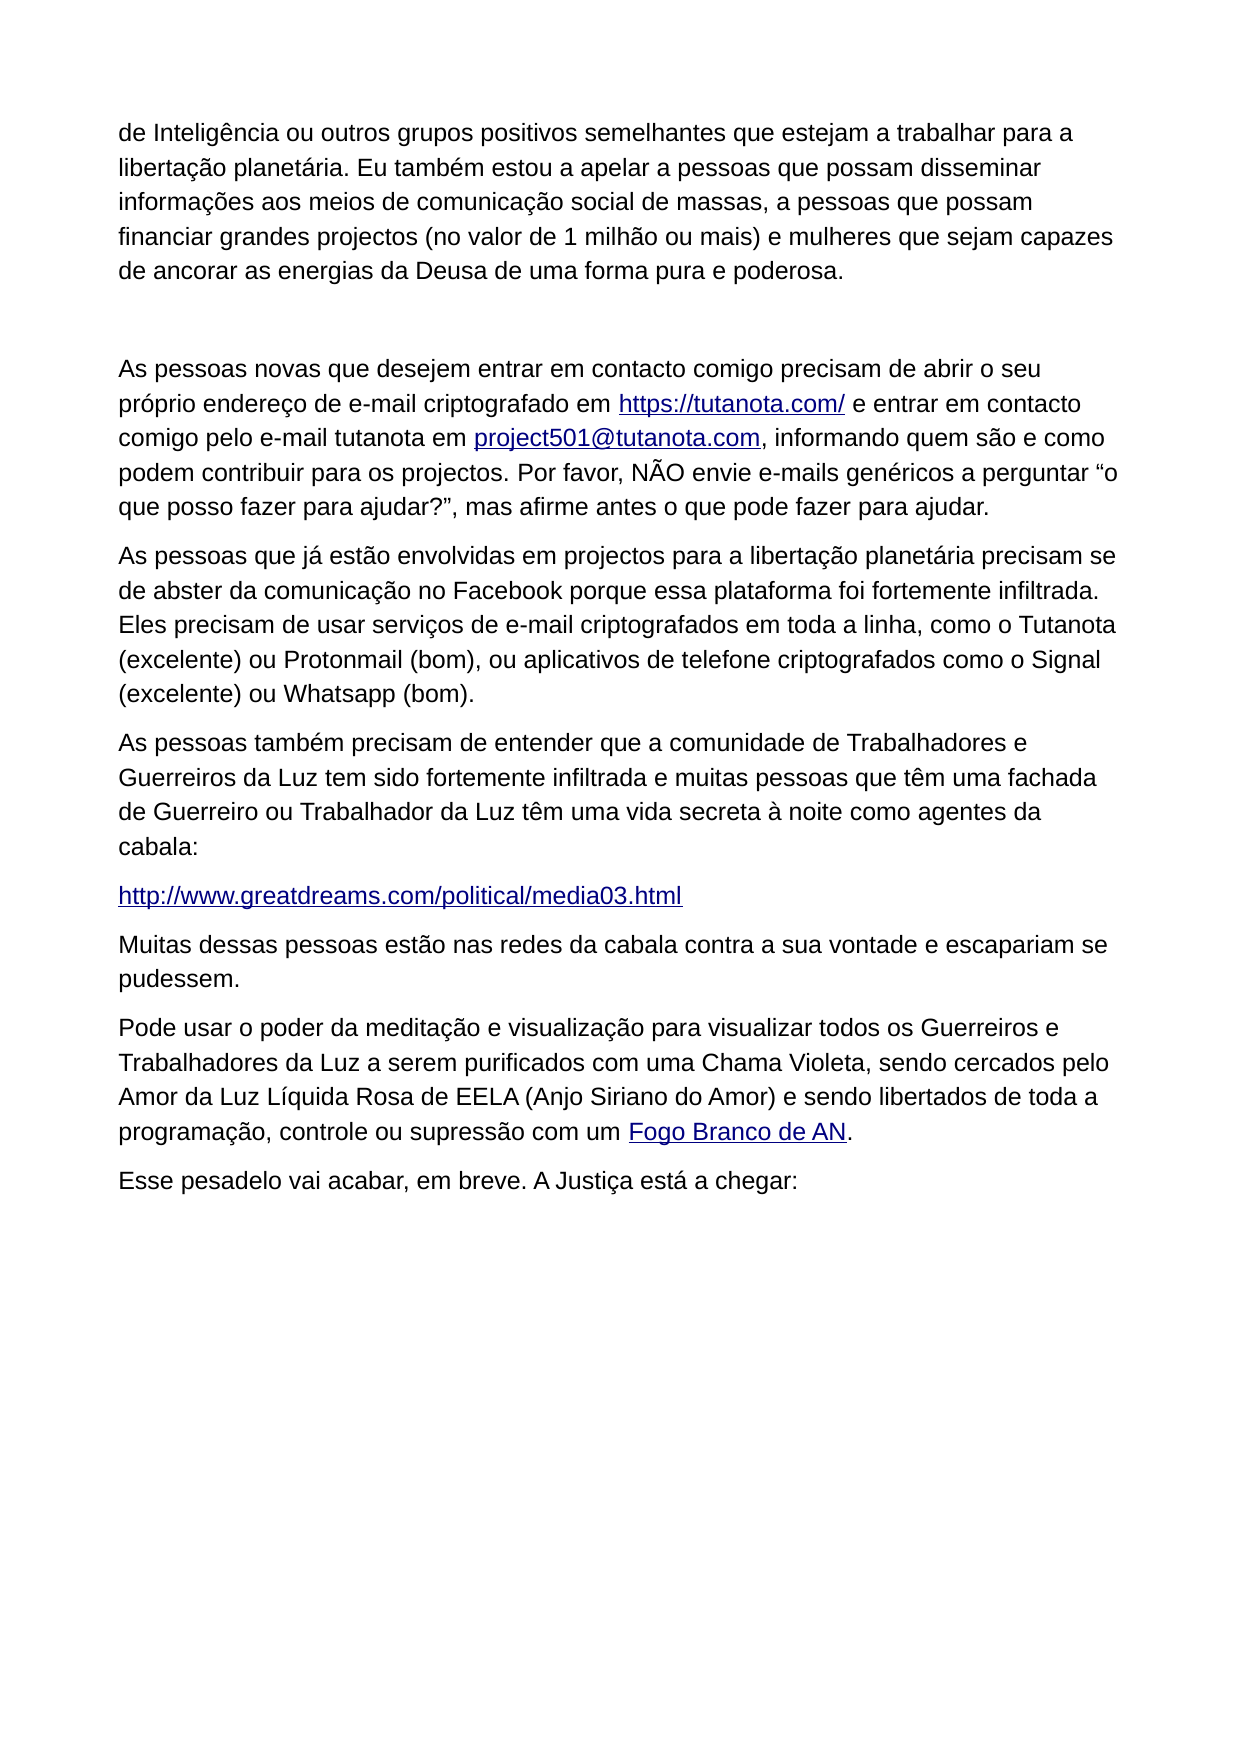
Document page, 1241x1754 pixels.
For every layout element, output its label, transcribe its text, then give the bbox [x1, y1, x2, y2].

text Esse pesadelo vai acabar, em breve. A Justiça está a chegar: [118, 1166, 1122, 1194]
text Muitas dessas pessoas estão nas redes da cabala contra a sua vontade e escapariam se pudessem. [118, 930, 1122, 993]
text de Inteligência ou outros grupos positivos semelhantes que estejam a trabalhar para a libertação planetária. Eu também estou a apelar a pessoas que possam disseminar informações aos meios de comunicação social de massas, a pessoas que possam financiar grandes projectos (no valor de 1 milhão ou mais) e mulheres que sejam capazes de ancorar as energias da Deusa de uma forma pura e poderosa. [118, 118, 1122, 285]
text As pessoas novas que desejem entrar em contacto comigo precisam de abrir o seu próprio endereço de e-mail criptografado em https://tutanota.com/ e entrar em contacto comigo pelo e-mail tutanota em project501@tutanota.com, informando quem são e como podem contribuir para os projectos. Por favor, NÃO envie e-mails genéricos a perguntar “o que posso fazer para ajudar?”, mas afirme antes o que pode fazer para ajudar. [118, 354, 1122, 521]
text As pessoas também precisam de entender que a comunidade de Trabalhadores e Guerreiros da Luz tem sido fortemente infiltrada e muitas pessoas que têm uma fachada de Guerreiro ou Trabalhador da Luz têm uma vida secreta à noite como agentes da cabala: [118, 728, 1122, 860]
text http://www.greatdreams.com/political/media03.html [118, 881, 1122, 909]
text As pessoas que já estão envolvidas em projectos para a libertação planetária precisam se de abster da comunicação no Facebook porque essa plataforma foi fortemente infiltrada. Eles precisam de usar serviços de e-mail criptografados em toda a linha, como o Tutanota (excelente) ou Protonmail (bom), ou aplicativos de telefone criptografados como o Signal (excelente) ou Whatsapp (bom). [118, 541, 1122, 708]
text Pode usar o poder da meditação e visualização para visualizar todos os Guerreiros e Trabalhadores da Luz a serem purificados com uma Chama Violeta, sendo cercados pelo Amor da Luz Líquida Rosa de EELA (Anjo Siriano do Amor) e sendo libertados de toda a programação, controle ou supressão com um Fogo Branco de AN. [118, 1013, 1122, 1145]
